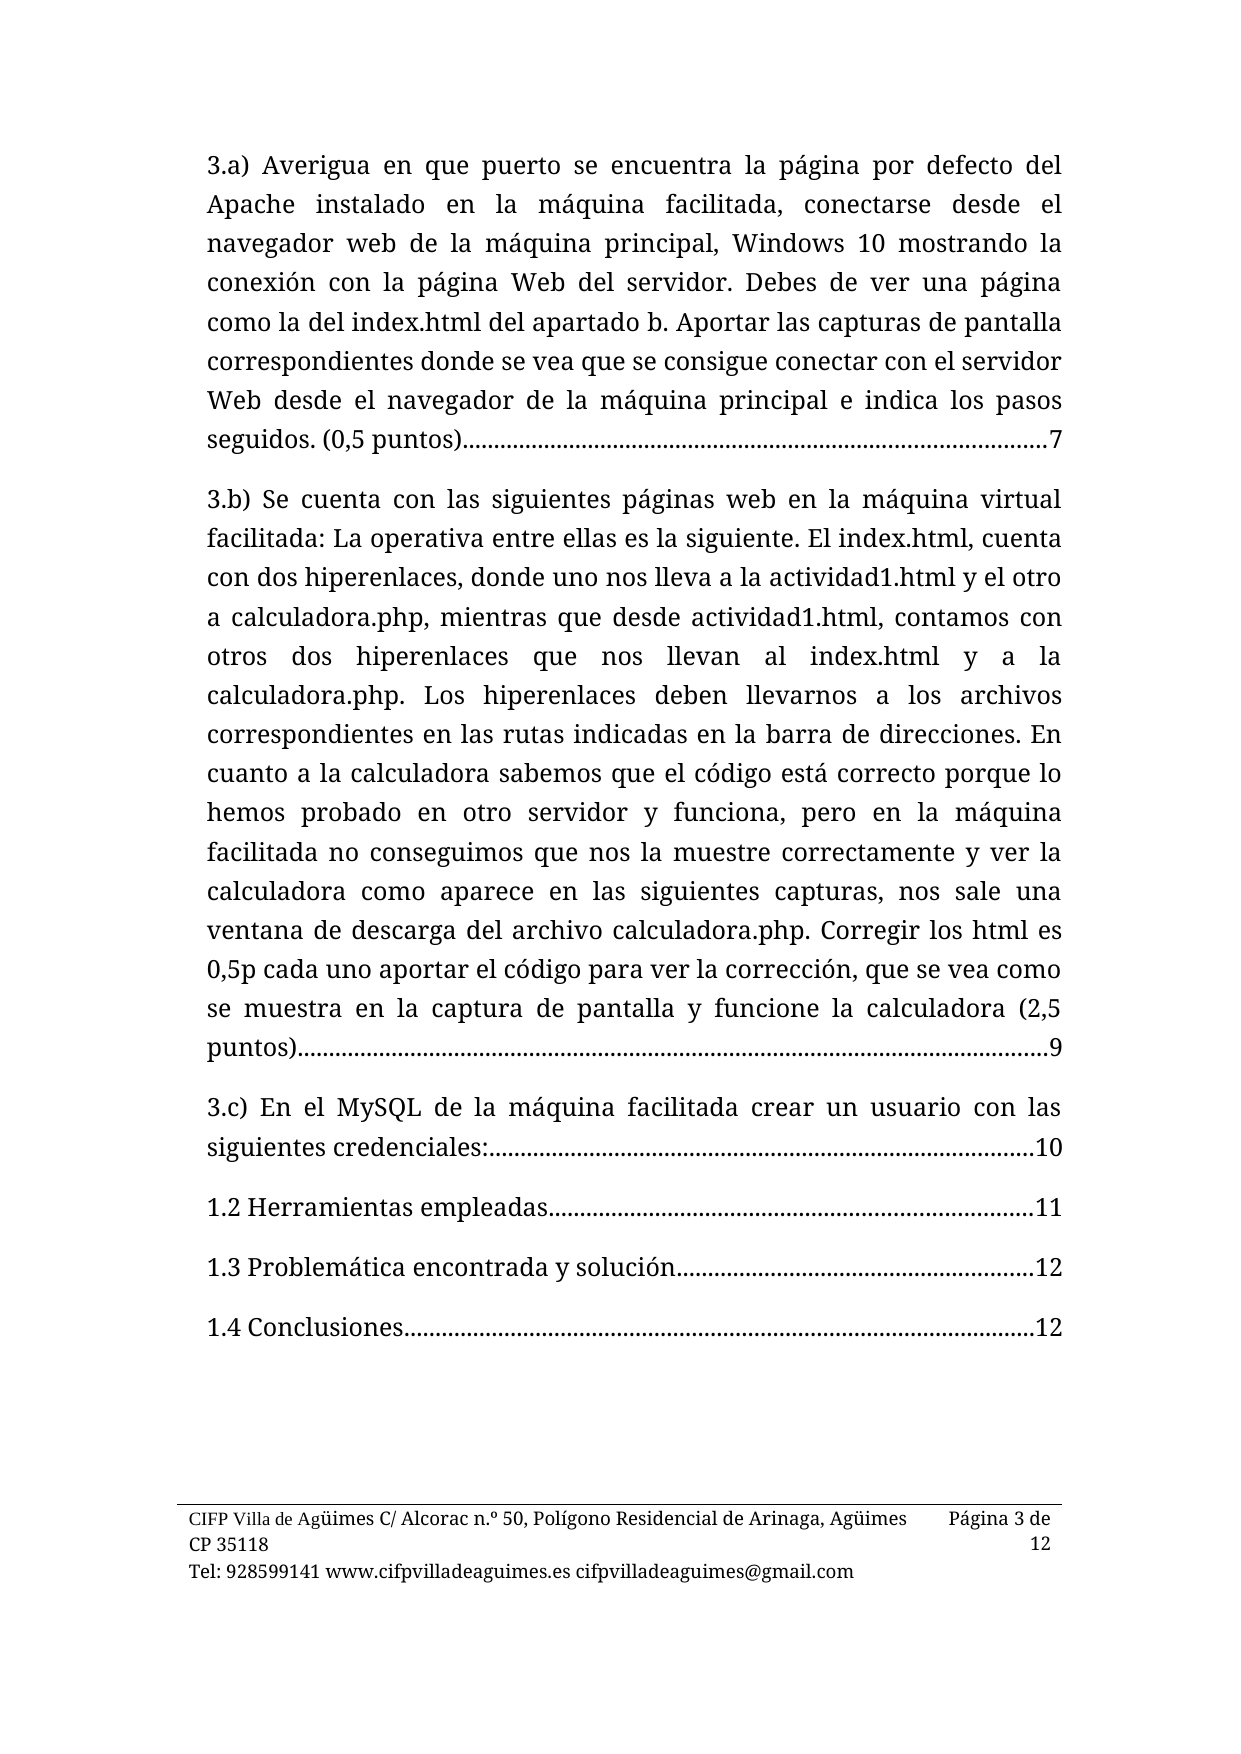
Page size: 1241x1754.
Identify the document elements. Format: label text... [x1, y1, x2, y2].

text 1.2 Herramientas empleadas 11 [207, 1189, 1063, 1223]
text 3.c) En el MySQL de la máquina facilitada crear un usuario con las siguientes credenciales: 10 [207, 1090, 1063, 1163]
text 3.b) Se cuenta con las siguientes páginas web en la máquina virtual facilitada: La operativa entre ellas es la siguiente. El index.html, cuenta con dos hiperenlaces, donde uno nos lleva a la actividad1.html y el otro a calculadora.php, mientras que desde actividad1.html, contamos con otros dos hiperenlaces que nos llevan al index.html y a la calculadora.php. Los hiperenlaces deben llevarnos a los archivos correspondientes en las rutas indicadas en la barra de direcciones. En cuanto a la calculadora sabemos que el código está correcto porque lo hemos probado en otro servidor y funciona, pero en la máquina facilitada no conseguimos que nos la muestre correctamente y ver la calculadora como aparece en las siguientes capturas, nos sale una ventana de descarga del archivo calculadora.php. Corregir los html es 0,5p cada uno aportar el código para ver la corrección, que se vea como se muestra en la captura de pantalla y funcione la calculadora (2,5 puntos) 9 [207, 482, 1063, 1064]
text 3.a) Averigua en que puerto se encuentra la página por defecto del Apache instalado en la máquina facilitada, conectarse desde el navegador web de la máquina principal, Windows 10 mostrando la conexión con la página Web del servidor. Debes de ver una página como la del index.html del apartado b. Aportar las capturas de pantalla correspondientes donde se vea que se consigue conectar con el servidor Web desde el navegador de la máquina principal e indica los pasos seguidos. (0,5 puntos) 7 [207, 148, 1063, 456]
text 1.3 Problemática encontrada y solución 12 [207, 1249, 1063, 1283]
text 1.4 Conclusiones 12 [207, 1309, 1063, 1343]
